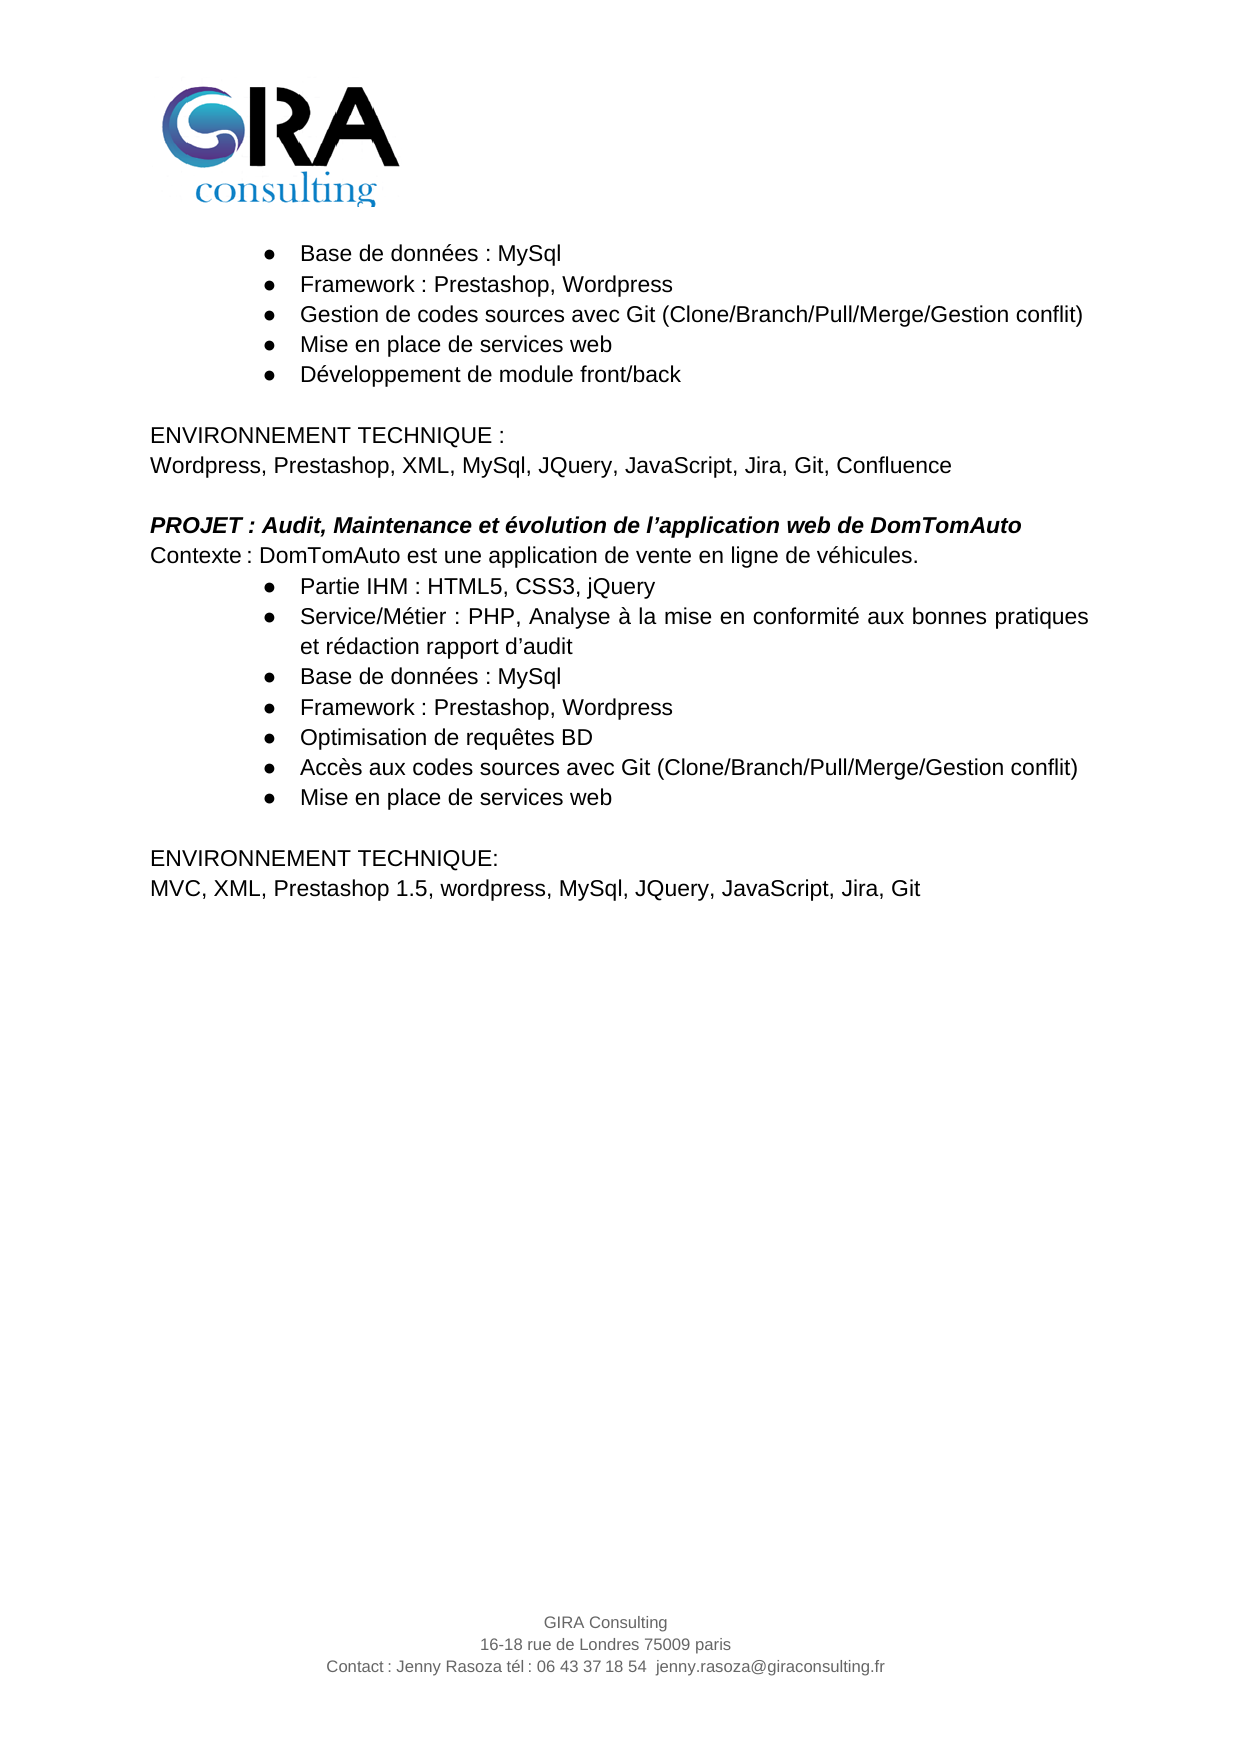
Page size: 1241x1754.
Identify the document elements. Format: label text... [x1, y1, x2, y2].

list Service/Métier : PHP, Analyse à la mise en conformité aux bonnes pratiques et rédaction rapport d’audit [262, 603, 1090, 659]
list Mise en place de services web [262, 784, 1090, 810]
text Wordpress, Prestashop, XML, MySql, JQuery, JavaScript, Jira, Git, Confluence [150, 452, 1090, 478]
picture [150, 75, 402, 207]
list Accès aux codes sources avec Git (Clone/Branch/Pull/Merge/Gestion conflit) [262, 754, 1090, 780]
list Développement de module front/back [262, 361, 1090, 387]
list Base de données : MySql [262, 240, 1090, 267]
list Mise en place de services web [262, 331, 1090, 357]
text ENVIRONNEMENT TECHNIQUE : [150, 422, 1090, 448]
list Base de données : MySql [262, 663, 1090, 689]
list Framework : Prestashop, Wordpress [262, 271, 1090, 297]
text PROJET : Audit, Maintenance et évolution de l’application web de DomTomAuto [150, 512, 1090, 538]
list Partie IHM : HTML5, CSS3, jQuery [262, 573, 1090, 599]
text MVC, XML, Prestashop 1.5, wordpress, MySql, JQuery, JavaScript, Jira, Git [150, 875, 1090, 901]
list Gestion de codes sources avec Git (Clone/Branch/Pull/Merge/Gestion conflit) [262, 301, 1090, 327]
text Contexte : DomTomAuto est une application de vente en ligne de véhicules. [150, 542, 1090, 569]
list Framework : Prestashop, Wordpress [262, 693, 1090, 720]
text ENVIRONNEMENT TECHNIQUE: [150, 844, 1090, 871]
list Optimisation de requêtes BD [262, 724, 1090, 750]
